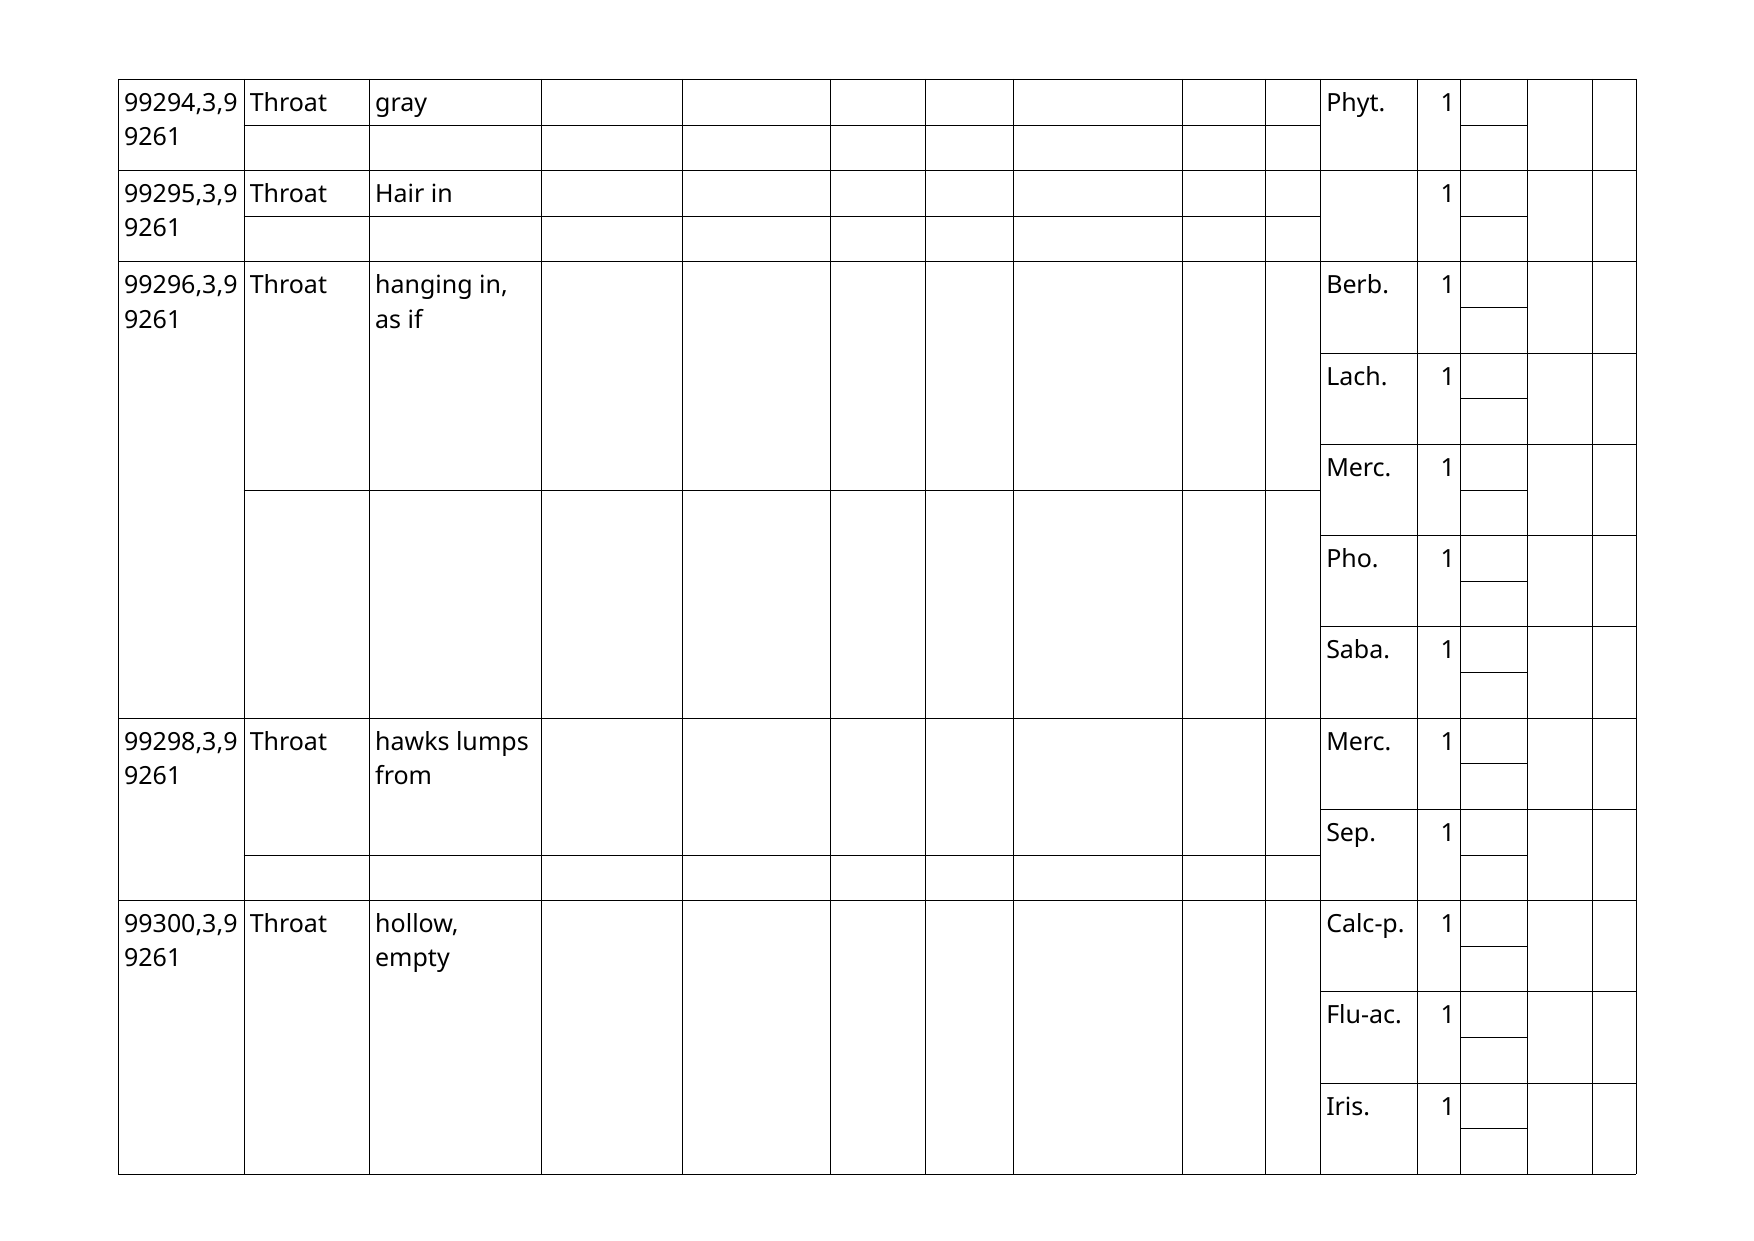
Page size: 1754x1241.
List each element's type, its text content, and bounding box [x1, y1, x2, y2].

table_cell [1461, 308, 1527, 353]
table_cell hollow, empty [370, 901, 541, 1174]
table_cell 1 [1418, 262, 1460, 353]
table_cell Pho. [1321, 536, 1417, 626]
table_cell [1528, 354, 1592, 444]
table_cell [370, 491, 541, 718]
table_cell [831, 126, 925, 170]
table_cell hawks lumps from [370, 719, 541, 854]
table_cell [1461, 80, 1527, 124]
table_cell [1593, 901, 1636, 991]
table_cell [683, 719, 830, 854]
table_cell [1461, 262, 1527, 307]
table_cell [542, 126, 682, 170]
table_cell [1266, 262, 1320, 489]
table_cell [683, 901, 830, 1174]
table_cell 99298,3,99261 [119, 719, 244, 900]
table_cell [1266, 171, 1320, 216]
table_cell [1183, 901, 1265, 1174]
table_cell Throat [245, 262, 369, 489]
table_cell Berb. [1321, 262, 1417, 353]
table_cell [542, 856, 682, 900]
table_cell Hair in [370, 171, 541, 216]
table_cell 1 [1418, 80, 1460, 170]
table_cell [245, 856, 369, 900]
table_cell [1014, 719, 1182, 854]
table_cell [926, 80, 1013, 124]
table_cell [926, 901, 1013, 1174]
table_cell [1461, 992, 1527, 1037]
table_cell 1 [1418, 171, 1460, 261]
table_cell [370, 856, 541, 900]
table_cell [1528, 810, 1592, 900]
table_cell Throat [245, 80, 369, 124]
table_cell [1528, 719, 1592, 809]
table_cell [1183, 80, 1265, 124]
table_cell 1 [1418, 719, 1460, 809]
table_cell [1461, 217, 1527, 261]
table_cell [1461, 399, 1527, 444]
table_cell [542, 262, 682, 489]
table_cell [926, 719, 1013, 854]
table_cell [1593, 171, 1636, 261]
table_cell 1 [1418, 354, 1460, 444]
table_cell [1461, 719, 1527, 763]
table_cell [245, 126, 369, 170]
table_cell [1183, 126, 1265, 170]
table_cell [1266, 719, 1320, 854]
table_cell [683, 217, 830, 261]
table_cell [683, 491, 830, 718]
table_cell [1593, 992, 1636, 1083]
table_cell Sep. [1321, 810, 1417, 900]
table_cell [1266, 217, 1320, 261]
table_cell [831, 856, 925, 900]
table_cell [831, 217, 925, 261]
table_cell [1266, 491, 1320, 718]
table_cell Saba. [1321, 627, 1417, 718]
table_cell [1593, 536, 1636, 626]
table_cell gray [370, 80, 541, 124]
table_cell [1014, 262, 1182, 489]
table_cell [926, 491, 1013, 718]
table_cell 1 [1418, 445, 1460, 535]
table_cell [1014, 80, 1182, 124]
table_cell [1183, 491, 1265, 718]
table_cell [1461, 491, 1527, 535]
table_cell [1461, 445, 1527, 489]
table_cell 1 [1418, 1084, 1460, 1174]
table_cell [1593, 1084, 1636, 1174]
table_cell [1461, 673, 1527, 718]
table_cell [1528, 901, 1592, 991]
table_cell Merc. [1321, 445, 1417, 535]
table_cell 99294,3,99261 [119, 80, 244, 170]
table_cell Calc-p. [1321, 901, 1417, 991]
table_cell [1528, 1084, 1592, 1174]
table_cell [542, 491, 682, 718]
table_cell [1014, 126, 1182, 170]
table_cell [1266, 901, 1320, 1174]
table_cell [542, 901, 682, 1174]
table_cell [245, 217, 369, 261]
table_cell [926, 126, 1013, 170]
table_cell 1 [1418, 992, 1460, 1083]
table_cell [1461, 171, 1527, 216]
table_cell [245, 491, 369, 718]
table_cell [683, 262, 830, 489]
table_cell Lach. [1321, 354, 1417, 444]
table_cell [1266, 126, 1320, 170]
table_cell [1461, 536, 1527, 581]
table_cell [1593, 80, 1636, 170]
table_cell 99300,3,99261 [119, 901, 244, 1174]
table_cell [1461, 764, 1527, 809]
table_cell [831, 491, 925, 718]
table_cell [1461, 901, 1527, 946]
table_cell [1593, 810, 1636, 900]
table_cell [926, 171, 1013, 216]
table_cell [831, 719, 925, 854]
table_cell [1014, 856, 1182, 900]
table_cell [542, 217, 682, 261]
table_cell [1461, 582, 1527, 626]
table_cell [1014, 217, 1182, 261]
table_cell [683, 80, 830, 124]
table_cell hanging in, as if [370, 262, 541, 489]
table_cell [1461, 1038, 1527, 1083]
table_cell [683, 856, 830, 900]
table_cell [1183, 171, 1265, 216]
table_cell 1 [1418, 901, 1460, 991]
table_cell [831, 171, 925, 216]
table_cell [542, 719, 682, 854]
table_cell [1183, 856, 1265, 900]
table_cell Throat [245, 719, 369, 854]
table_cell [831, 901, 925, 1174]
table_cell [1528, 80, 1592, 170]
table_cell [1183, 719, 1265, 854]
table_cell [831, 80, 925, 124]
table_cell [1461, 947, 1527, 991]
table_cell [1266, 80, 1320, 124]
table_cell [683, 171, 830, 216]
table_cell [1593, 627, 1636, 718]
table_cell Flu-ac. [1321, 992, 1417, 1083]
table_cell [1461, 856, 1527, 900]
table_cell 1 [1418, 810, 1460, 900]
table_cell 1 [1418, 536, 1460, 626]
table_cell [1461, 810, 1527, 854]
table_cell [1461, 1129, 1527, 1174]
table_cell Merc. [1321, 719, 1417, 809]
table_cell [926, 262, 1013, 489]
table_cell 1 [1418, 627, 1460, 718]
table_cell [1183, 262, 1265, 489]
table_cell [683, 126, 830, 170]
table_cell [1461, 627, 1527, 672]
table_cell [1593, 262, 1636, 353]
table_cell [1461, 126, 1527, 170]
table_cell [1266, 856, 1320, 900]
table_cell [370, 217, 541, 261]
table_cell 99296,3,99261 [119, 262, 244, 718]
table_cell [1528, 262, 1592, 353]
table_cell Throat [245, 171, 369, 216]
table_cell [1461, 354, 1527, 398]
table_cell [926, 217, 1013, 261]
table_cell [1014, 901, 1182, 1174]
table_cell [1528, 536, 1592, 626]
table_cell 99295,3,99261 [119, 171, 244, 261]
table_cell [1593, 354, 1636, 444]
table_cell [370, 126, 541, 170]
table_cell [831, 262, 925, 489]
table_cell [1593, 445, 1636, 535]
table_cell Iris. [1321, 1084, 1417, 1174]
table_cell [1321, 171, 1417, 261]
table_cell [542, 80, 682, 124]
table_cell [1528, 171, 1592, 261]
table_cell [542, 171, 682, 216]
table_cell Phyt. [1321, 80, 1417, 170]
table_cell [926, 856, 1013, 900]
table_cell [1461, 1084, 1527, 1128]
table_cell [1014, 171, 1182, 216]
table_cell [1183, 217, 1265, 261]
table_cell Throat [245, 901, 369, 1174]
table_cell [1593, 719, 1636, 809]
table_cell [1528, 992, 1592, 1083]
table_cell [1014, 491, 1182, 718]
table_cell [1528, 627, 1592, 718]
table_cell [1528, 445, 1592, 535]
